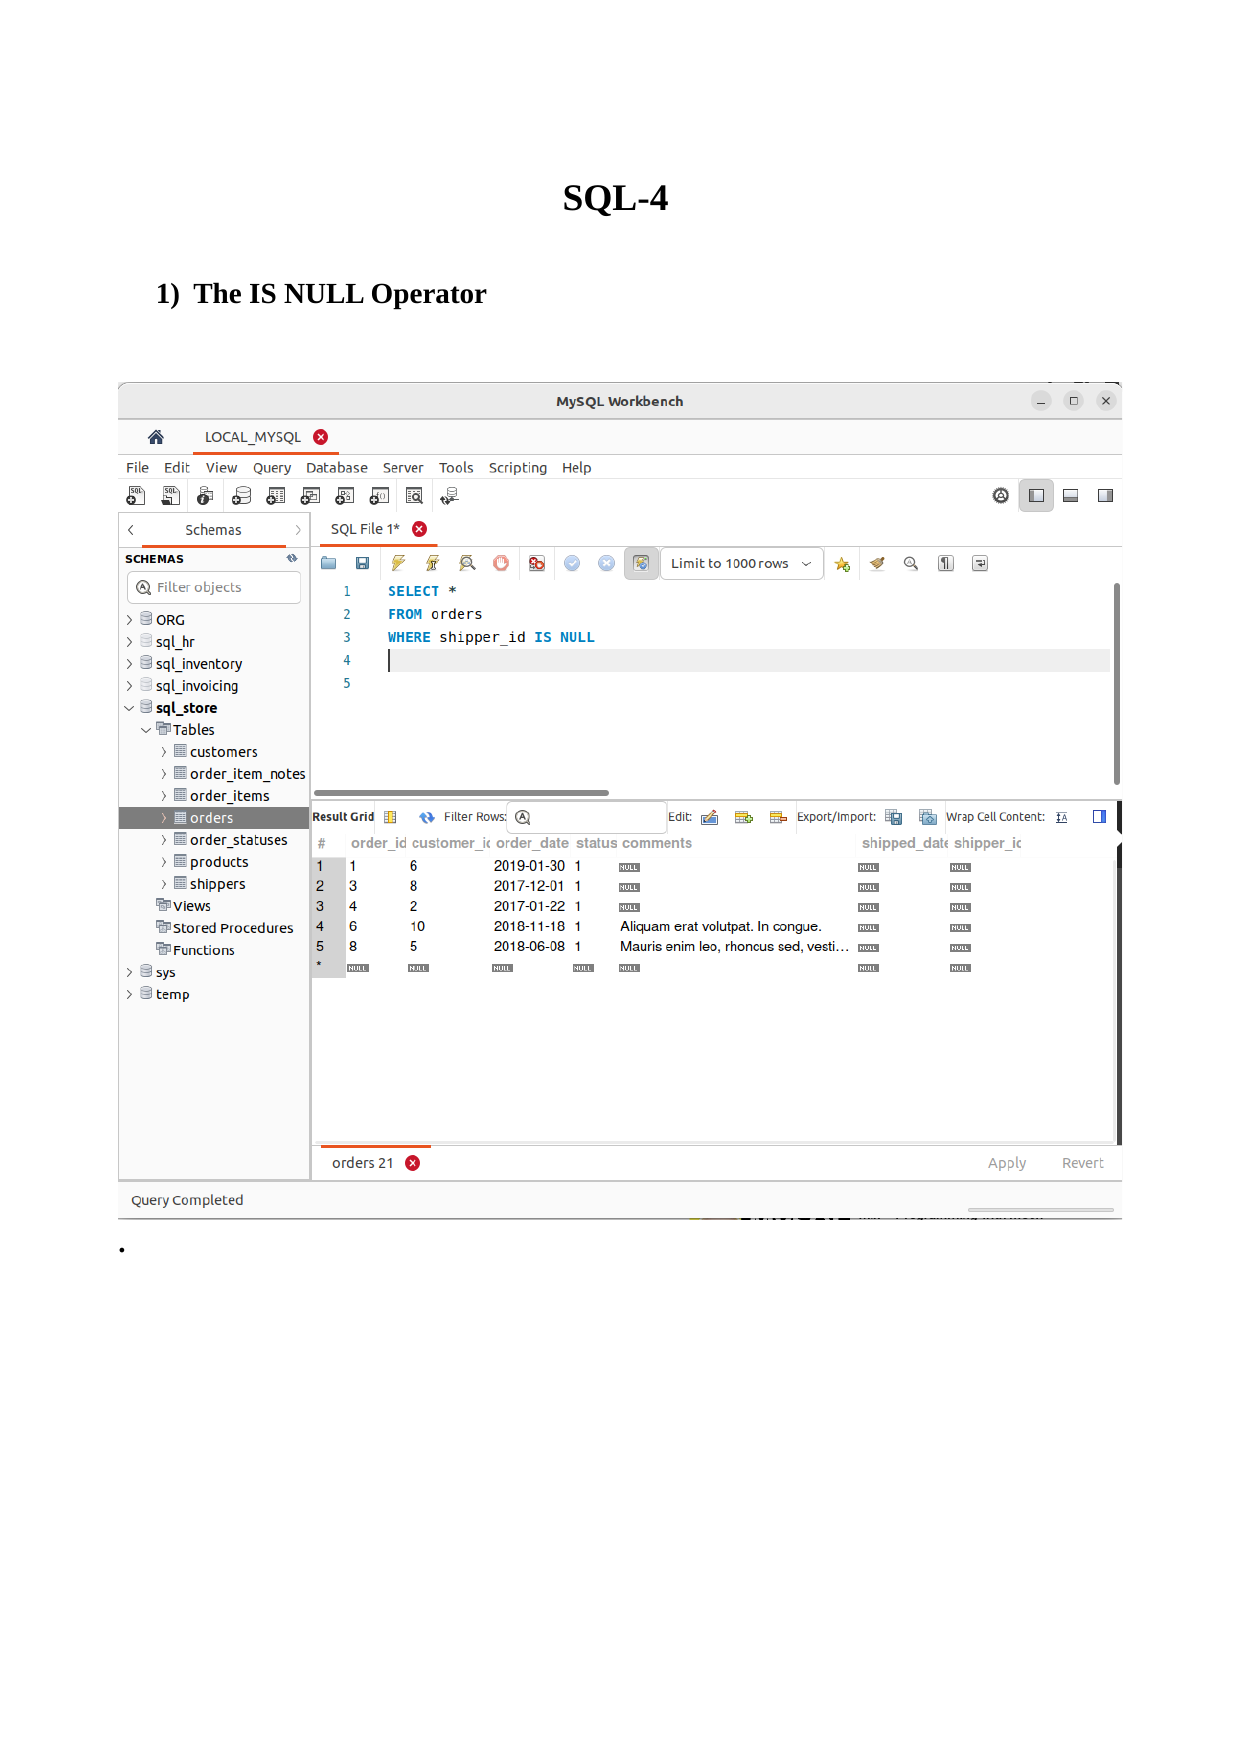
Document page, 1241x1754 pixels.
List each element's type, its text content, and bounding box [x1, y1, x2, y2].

text . [118, 1220, 1122, 1258]
text SQL-4 [118, 176, 1122, 219]
picture [118, 382, 1123, 1220]
list The IS NULL Operator [156, 276, 1122, 310]
